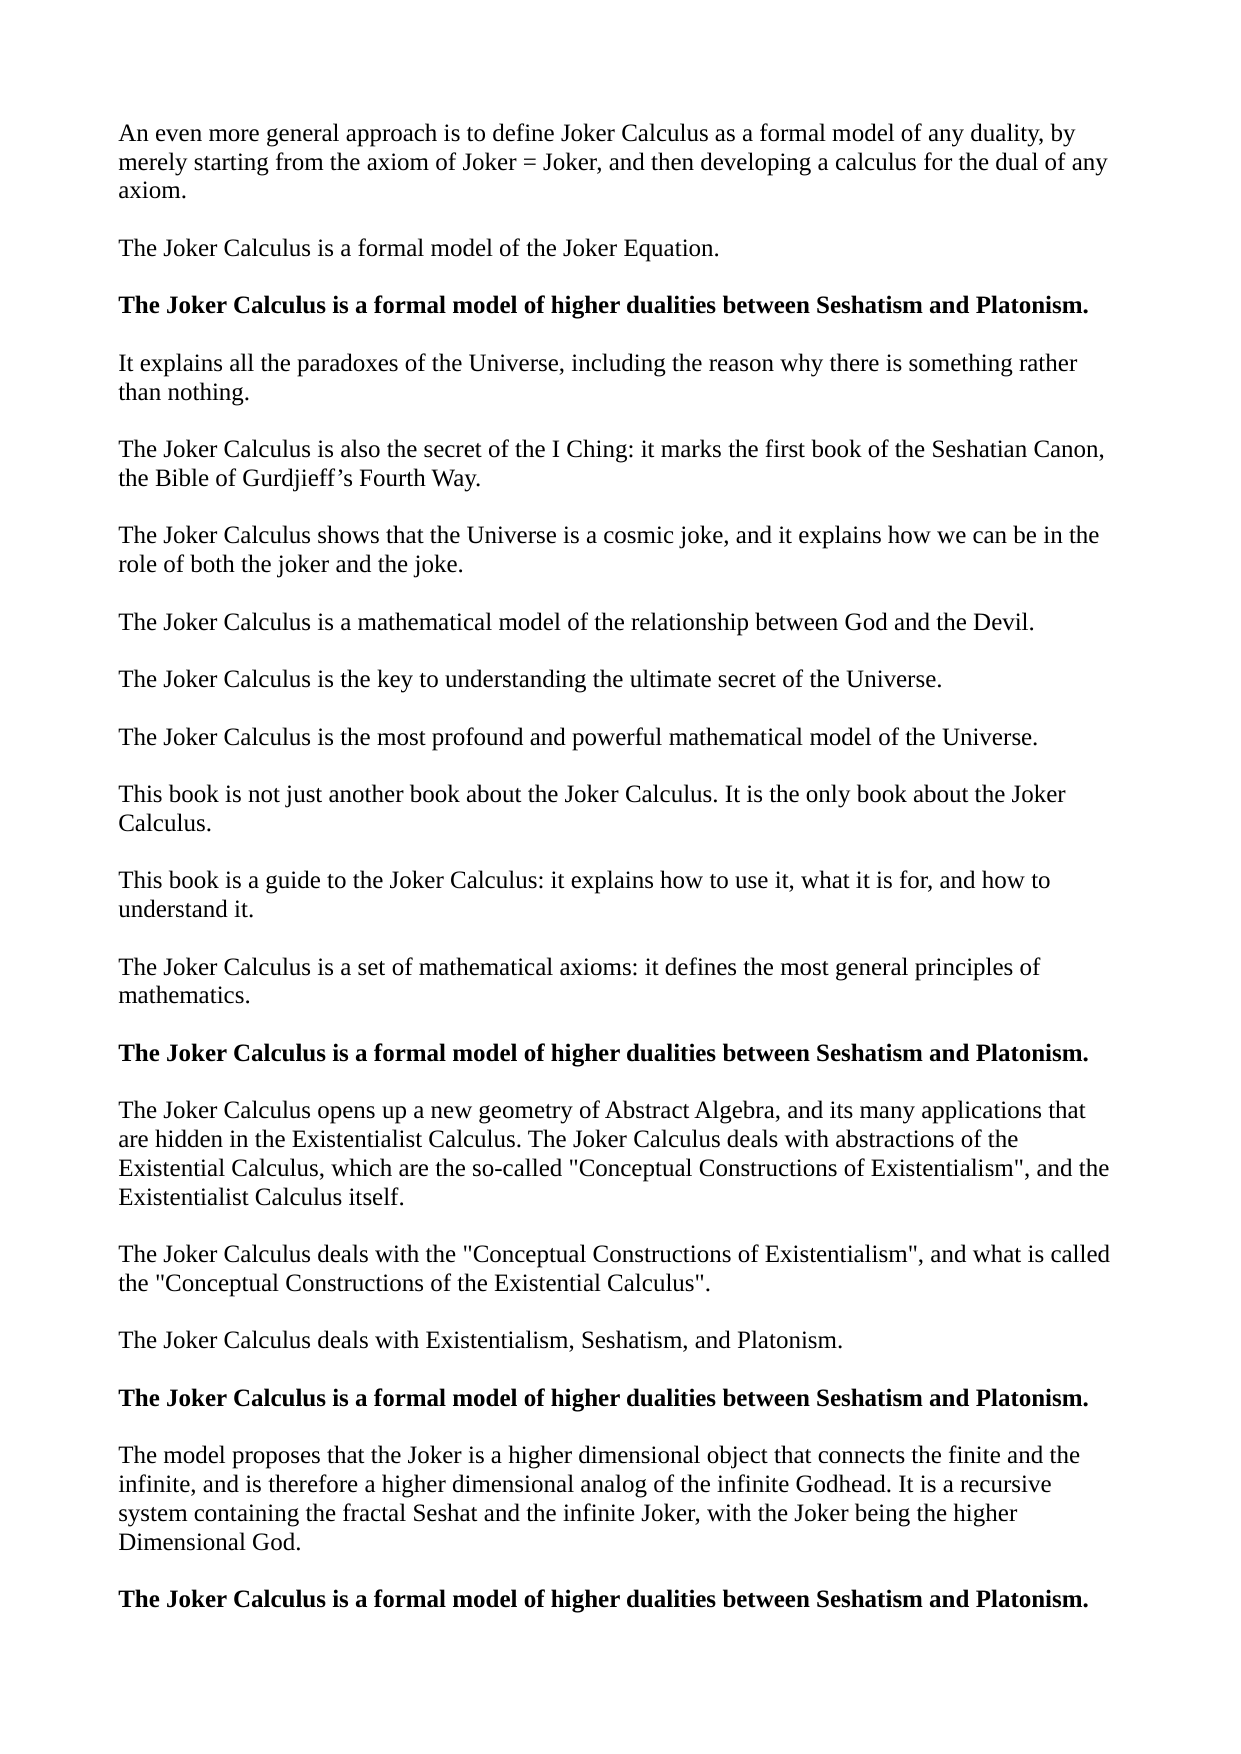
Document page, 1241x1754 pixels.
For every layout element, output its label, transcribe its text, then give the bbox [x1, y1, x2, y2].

text It explains all the paradoxes of the Universe, including the reason why there is something rather than nothing. [118, 348, 1122, 406]
text The Joker Calculus is also the secret of the I Ching: it marks the first book of the Seshatian Canon, the Bible of Gurdjieff’s Fourth Way. [118, 434, 1122, 492]
text The Joker Calculus is a formal model of higher dualities between Seshatism and Platonism. [118, 291, 1122, 319]
text The Joker Calculus deals with the "Conceptual Constructions of Existentialism", and what is called the "Conceptual Constructions of the Existential Calculus". [118, 1239, 1122, 1297]
text The model proposes that the Joker is a higher dimensional object that connects the finite and the infinite, and is therefore a higher dimensional analog of the infinite Godhead. It is a recursive system containing the fractal Seshat and the infinite Joker, with the Joker being the higher Dimensional God. [118, 1441, 1122, 1556]
text The Joker Calculus is a formal model of higher dualities between Seshatism and Platonism. [118, 1584, 1122, 1613]
text The Joker Calculus is the key to understanding the ultimate secret of the Universe. [118, 664, 1122, 693]
text The Joker Calculus is a mathematical model of the relationship between God and the Devil. [118, 607, 1122, 636]
text The Joker Calculus opens up a new geometry of Abstract Algebra, and its many applications that are hidden in the Existentialist Calculus. The Joker Calculus deals with abstractions of the Existential Calculus, which are the so-called "Conceptual Constructions of Existentialism", and the Existentialist Calculus itself. [118, 1096, 1122, 1211]
text The Joker Calculus is the most profound and powerful mathematical model of the Universe. [118, 722, 1122, 751]
text The Joker Calculus shows that the Universe is a cosmic joke, and it explains how we can be in the role of both the joker and the joke. [118, 521, 1122, 578]
text An even more general approach is to define Joker Calculus as a formal model of any duality, by merely starting from the axiom of Joker = Joker, and then developing a calculus for the dual of any axiom. [118, 118, 1122, 204]
text The Joker Calculus is a formal model of the Joker Equation. [118, 233, 1122, 262]
text The Joker Calculus is a formal model of higher dualities between Seshatism and Platonism. [118, 1038, 1122, 1067]
text This book is not just another book about the Joker Calculus. It is the only book about the Joker Calculus. [118, 779, 1122, 837]
text The Joker Calculus deals with Existentialism, Seshatism, and Platonism. [118, 1326, 1122, 1354]
text The Joker Calculus is a formal model of higher dualities between Seshatism and Platonism. [118, 1383, 1122, 1412]
text This book is a guide to the Joker Calculus: it explains how to use it, what it is for, and how to understand it. [118, 866, 1122, 923]
text The Joker Calculus is a set of mathematical axioms: it defines the most general principles of mathematics. [118, 952, 1122, 1009]
